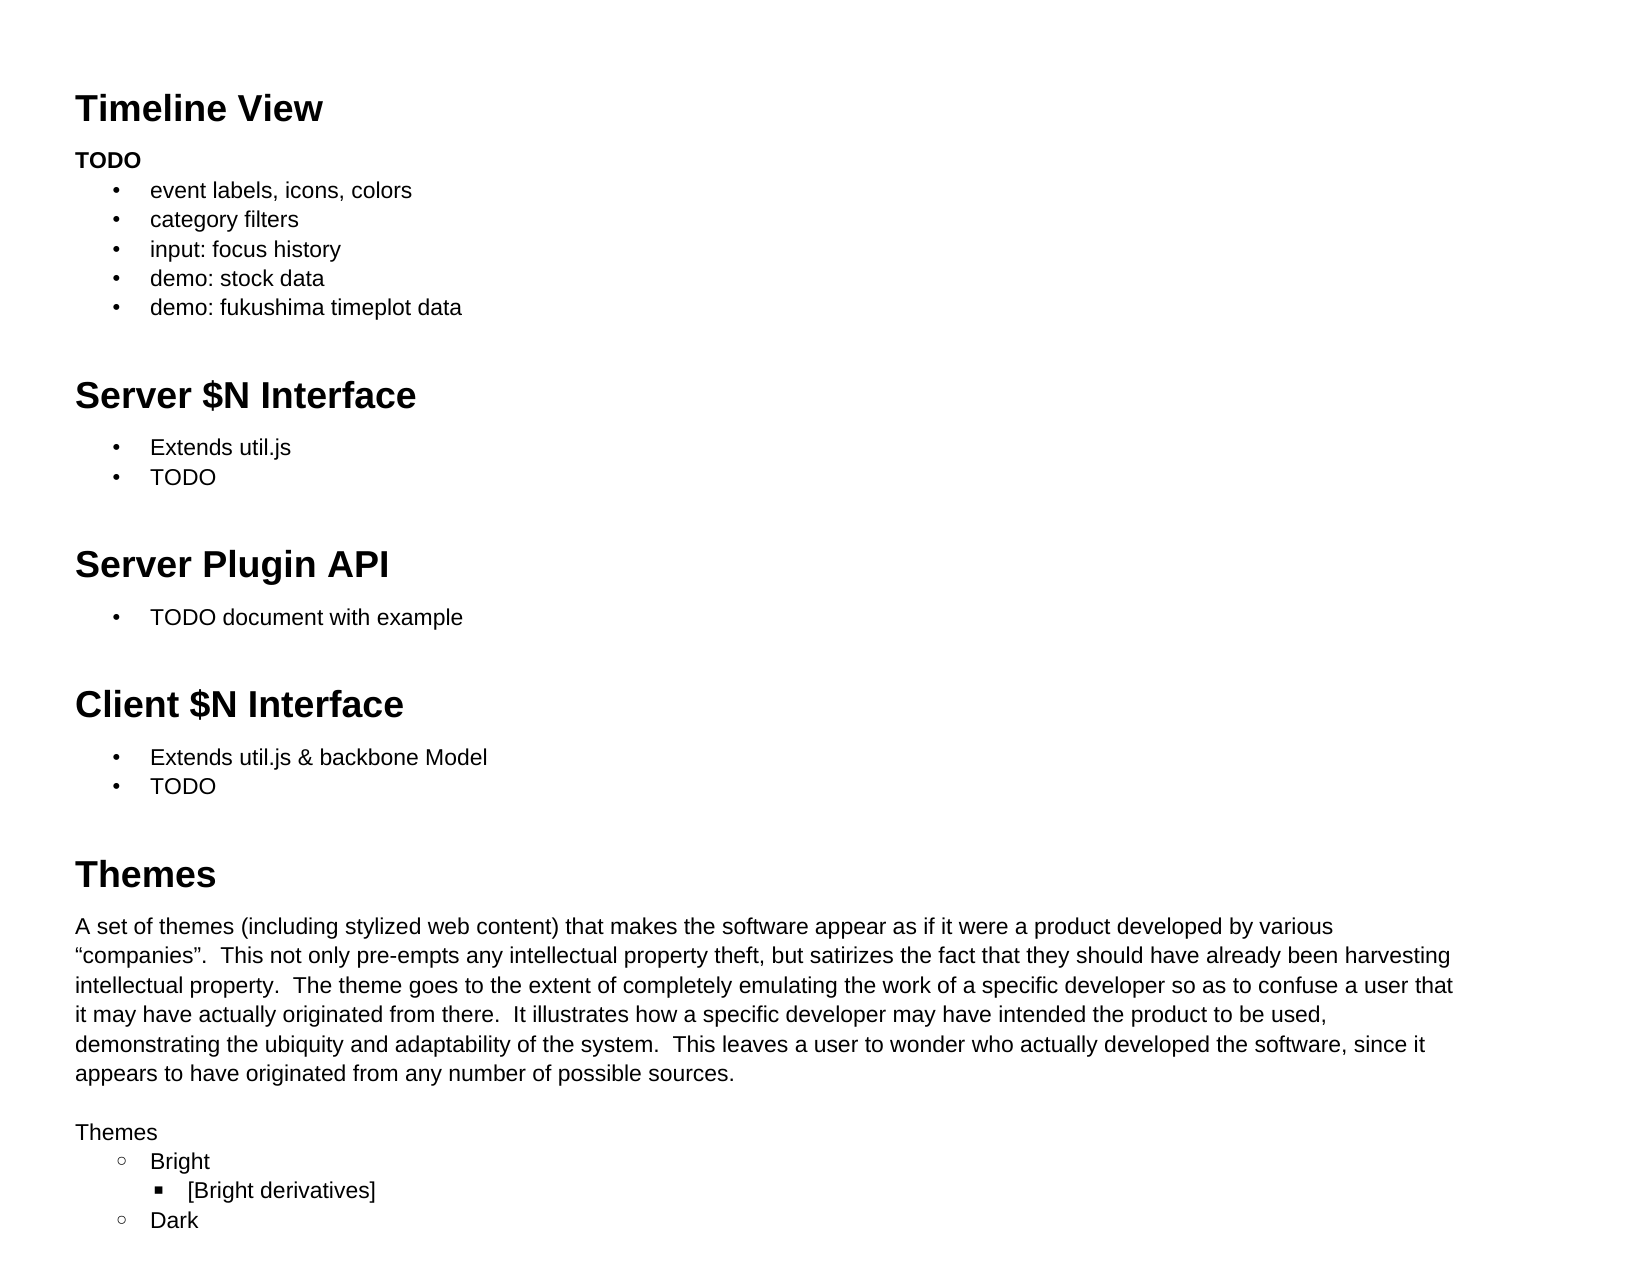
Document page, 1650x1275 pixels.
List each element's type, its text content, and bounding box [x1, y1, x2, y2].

subtitle Server $N Interface [75, 374, 1462, 416]
subtitle Extends util.js [112, 435, 1462, 461]
text TODO [75, 148, 1462, 174]
list Bright [112, 1149, 1462, 1174]
list event labels, icons, colors [112, 177, 1462, 203]
list Dark [112, 1207, 1462, 1233]
subtitle Extends util.js & backbone Model [112, 744, 1462, 770]
list category filters [112, 207, 1462, 232]
subtitle Themes [75, 853, 1462, 895]
subtitle Timeline View [75, 87, 1462, 129]
list demo: fukushima timeplot data [112, 295, 1462, 321]
subtitle Server Plugin API [75, 544, 1462, 586]
subtitle TODO [112, 774, 1462, 799]
subtitle Client $N Interface [75, 684, 1462, 726]
text A set of themes (including stylized web content) that makes the software appear as if it were a product developed by various “companies”. This not only pre-empts any intellectual property theft, but satirizes the fact that they should have already been harvesting intellectual property. The theme goes to the extent of completely emulating the work of a specific developer so as to confuse a user that it may have actually originated from there. It illustrates how a specific developer may have intended the product to be used, demonstrating the ubiquity and adaptability of the system. This leaves a user to wonder who actually developed the software, since it appears to have originated from any number of possible sources. [75, 914, 1462, 1086]
list input: focus history [112, 236, 1462, 262]
list TODO document with example [112, 604, 1462, 630]
subtitle TODO [112, 464, 1462, 490]
list demo: stock data [112, 266, 1462, 291]
text Themes [75, 1119, 1462, 1145]
list [Bright derivatives] [150, 1178, 1462, 1204]
